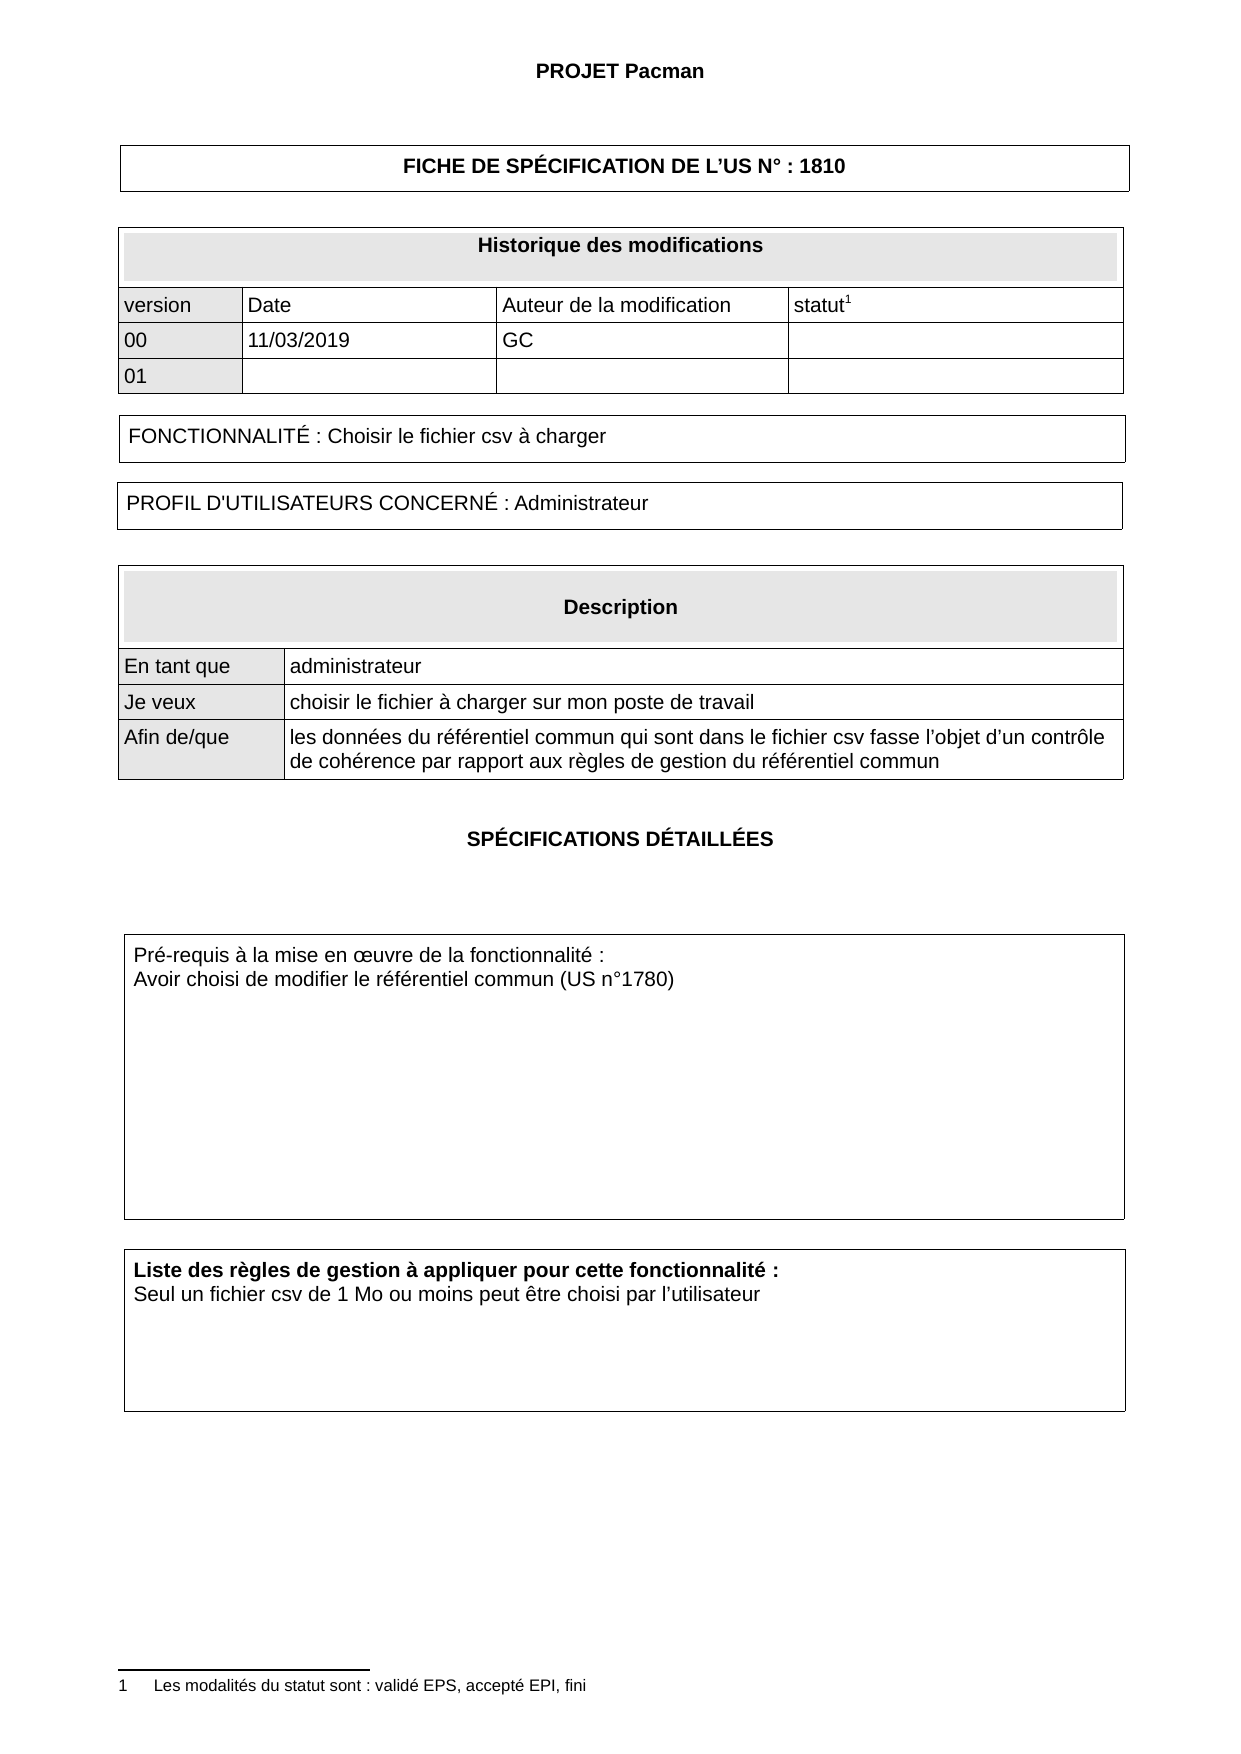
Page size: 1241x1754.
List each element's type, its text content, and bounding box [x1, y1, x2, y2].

text SPÉCIFICATIONS DÉTAILLÉES [118, 827, 1122, 851]
table_header Historique des modifications [119, 228, 1123, 287]
text Pré-requis à la mise en œuvre de la fonctionnalité : [133, 943, 1115, 967]
table_cell GC [497, 323, 788, 358]
table_cell version [119, 288, 242, 322]
table_cell statut [789, 288, 1123, 322]
table_cell 01 [119, 359, 242, 393]
table_header Description [119, 566, 1123, 648]
table_cell Je veux [119, 685, 284, 719]
table_cell 00 [119, 323, 242, 358]
text Avoir choisi de modifier le référentiel commun (US n°1780) [133, 967, 1115, 991]
text PROFIL D'UTILISATEURS CONCERNÉ : Administrateur [126, 491, 1113, 515]
text FONCTIONNALITÉ : Choisir le fichier csv à charger [128, 424, 1116, 448]
text Seul un fichier csv de 1 Mo ou moins peut être choisi par l’utilisateur [133, 1282, 1116, 1306]
text Liste des règles de gestion à appliquer pour cette fonctionnalité : [133, 1258, 1116, 1282]
table_cell Afin de/que [119, 720, 284, 779]
table_cell [789, 323, 1123, 358]
table_cell [789, 359, 1123, 393]
table_cell En tant que [119, 649, 284, 684]
table_cell administrateur [285, 649, 1123, 684]
table_cell Auteur de la modification [497, 288, 788, 322]
text PROJET Pacman [118, 59, 1122, 83]
table_cell les données du référentiel commun qui sont dans le fichier csv fasse l’objet d’un contrôle de cohérence par rapport aux règles de gestion du référentiel commun [285, 720, 1123, 779]
table_cell [497, 359, 788, 393]
table_cell 11/03/2019 [243, 323, 496, 358]
table_cell [243, 359, 496, 393]
table_cell Date [243, 288, 496, 322]
table_cell choisir le fichier à charger sur mon poste de travail [285, 685, 1123, 719]
text FICHE DE SPÉCIFICATION DE L’US N° : 1810 [129, 154, 1120, 178]
